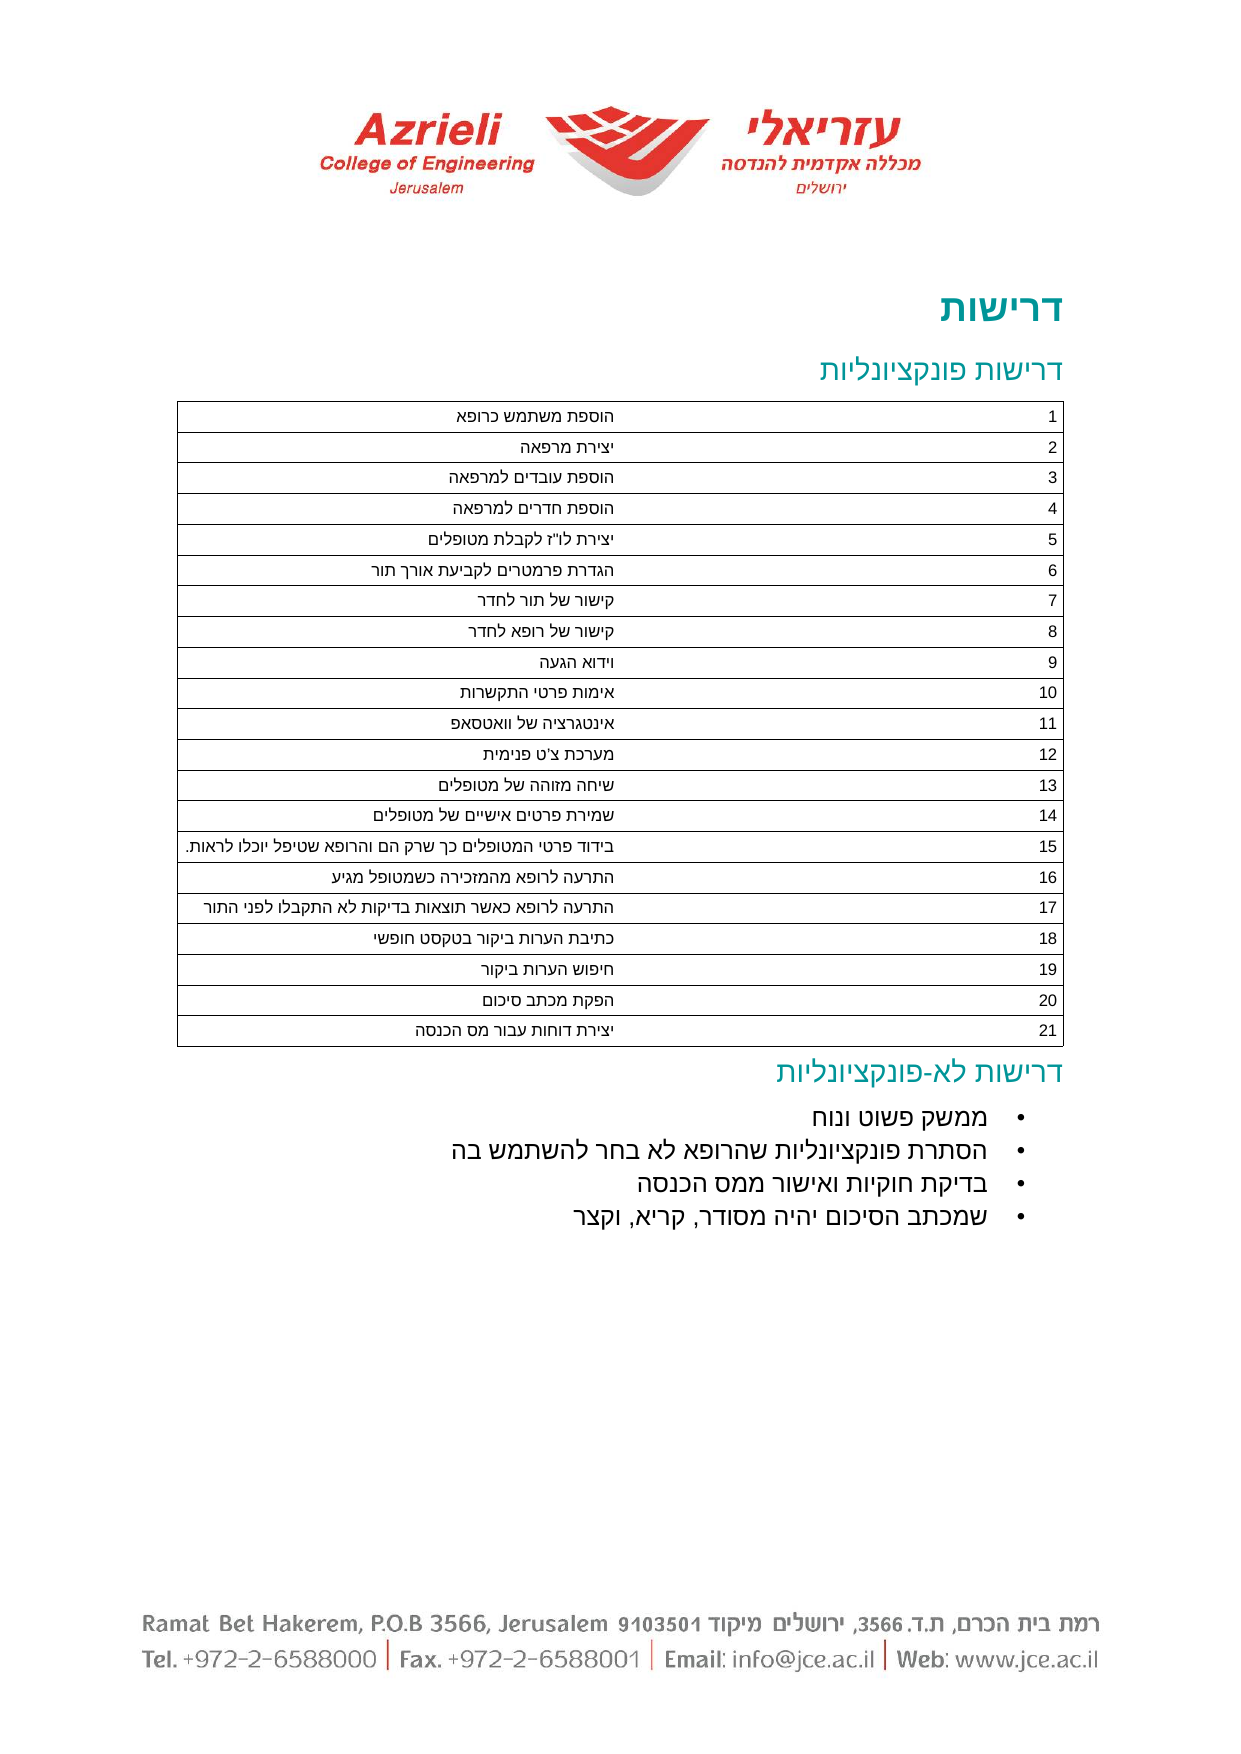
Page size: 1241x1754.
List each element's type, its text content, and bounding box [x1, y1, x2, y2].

table_cell שמירת פרטים אישיים של מטופלים [178, 801, 620, 831]
table_cell 13 [620, 771, 1063, 800]
table_cell 12 [620, 740, 1063, 769]
picture [107, 1593, 1133, 1702]
table_cell מערכת צ’ט פנימית [178, 740, 620, 769]
table_cell וידוא הגעה [178, 648, 620, 677]
table_cell 14 [620, 801, 1063, 831]
table_cell הוספת חדרים למרפאה [178, 494, 620, 524]
table_cell שיחה מזוהה של מטופלים [178, 771, 620, 800]
subtitle דרישות פונקציונליות [177, 353, 1063, 387]
table_cell 11 [620, 709, 1063, 739]
table_cell 21 [620, 1016, 1063, 1046]
table_cell התרעה לרופא כאשר תוצאות בדיקות לא התקבלו לפני התור [178, 894, 620, 923]
table_cell 7 [620, 586, 1063, 616]
table_cell 16 [620, 863, 1063, 892]
table_cell בידוד פרטי המטופלים כך שרק הם והרופא שטיפל יוכלו לראות. [178, 832, 620, 862]
table_cell 3 [620, 463, 1063, 493]
picture [42, 44, 1199, 221]
table_header 1 [620, 402, 1063, 432]
table_cell 2 [620, 433, 1063, 462]
table_cell אינטגרציה של וואטסאפ [178, 709, 620, 739]
table_cell 9 [620, 648, 1063, 677]
table_cell הפקת מכתב סיכום [178, 986, 620, 1015]
table_cell יצירת לו"ז לקבלת מטופלים [178, 525, 620, 554]
table_cell 19 [620, 955, 1063, 985]
table_cell 20 [620, 986, 1063, 1015]
table_cell התרעה לרופא מהמזכירה כשמטופל מגיע [178, 863, 620, 892]
list הסתרת פונקציונליות שהרופא לא בחר להשתמש בה [177, 1136, 1026, 1165]
table_cell 6 [620, 556, 1063, 585]
table_cell קישור של רופא לחדר [178, 617, 620, 647]
subtitle דרישות לא-פונקציונליות [177, 1055, 1063, 1089]
table_cell יצירת דוחות עבור מס הכנסה [178, 1016, 620, 1046]
table_cell קישור של תור לחדר [178, 586, 620, 616]
list שמכתב הסיכום יהיה מסודר, קריא, וקצר [177, 1202, 1026, 1231]
subtitle דרישות [177, 286, 1063, 329]
table_cell 18 [620, 924, 1063, 954]
list ממשק פשוט ונוח [177, 1103, 1026, 1132]
list בדיקת חוקיות ואישור ממס הכנסה [177, 1169, 1026, 1198]
table_cell 10 [620, 679, 1063, 708]
table_cell 8 [620, 617, 1063, 647]
table_cell אימות פרטי התקשרות [178, 679, 620, 708]
table_cell הגדרת פרמטרים לקביעת אורך תור [178, 556, 620, 585]
table_header הוספת משתמש כרופא [178, 402, 620, 432]
table_cell הוספת עובדים למרפאה [178, 463, 620, 493]
table_cell כתיבת הערות ביקור בטקסט חופשי [178, 924, 620, 954]
table_cell יצירת מרפאה [178, 433, 620, 462]
table_cell חיפוש הערות ביקור [178, 955, 620, 985]
table_cell 4 [620, 494, 1063, 524]
table_cell 15 [620, 832, 1063, 862]
table_cell 17 [620, 894, 1063, 923]
table_cell 5 [620, 525, 1063, 554]
